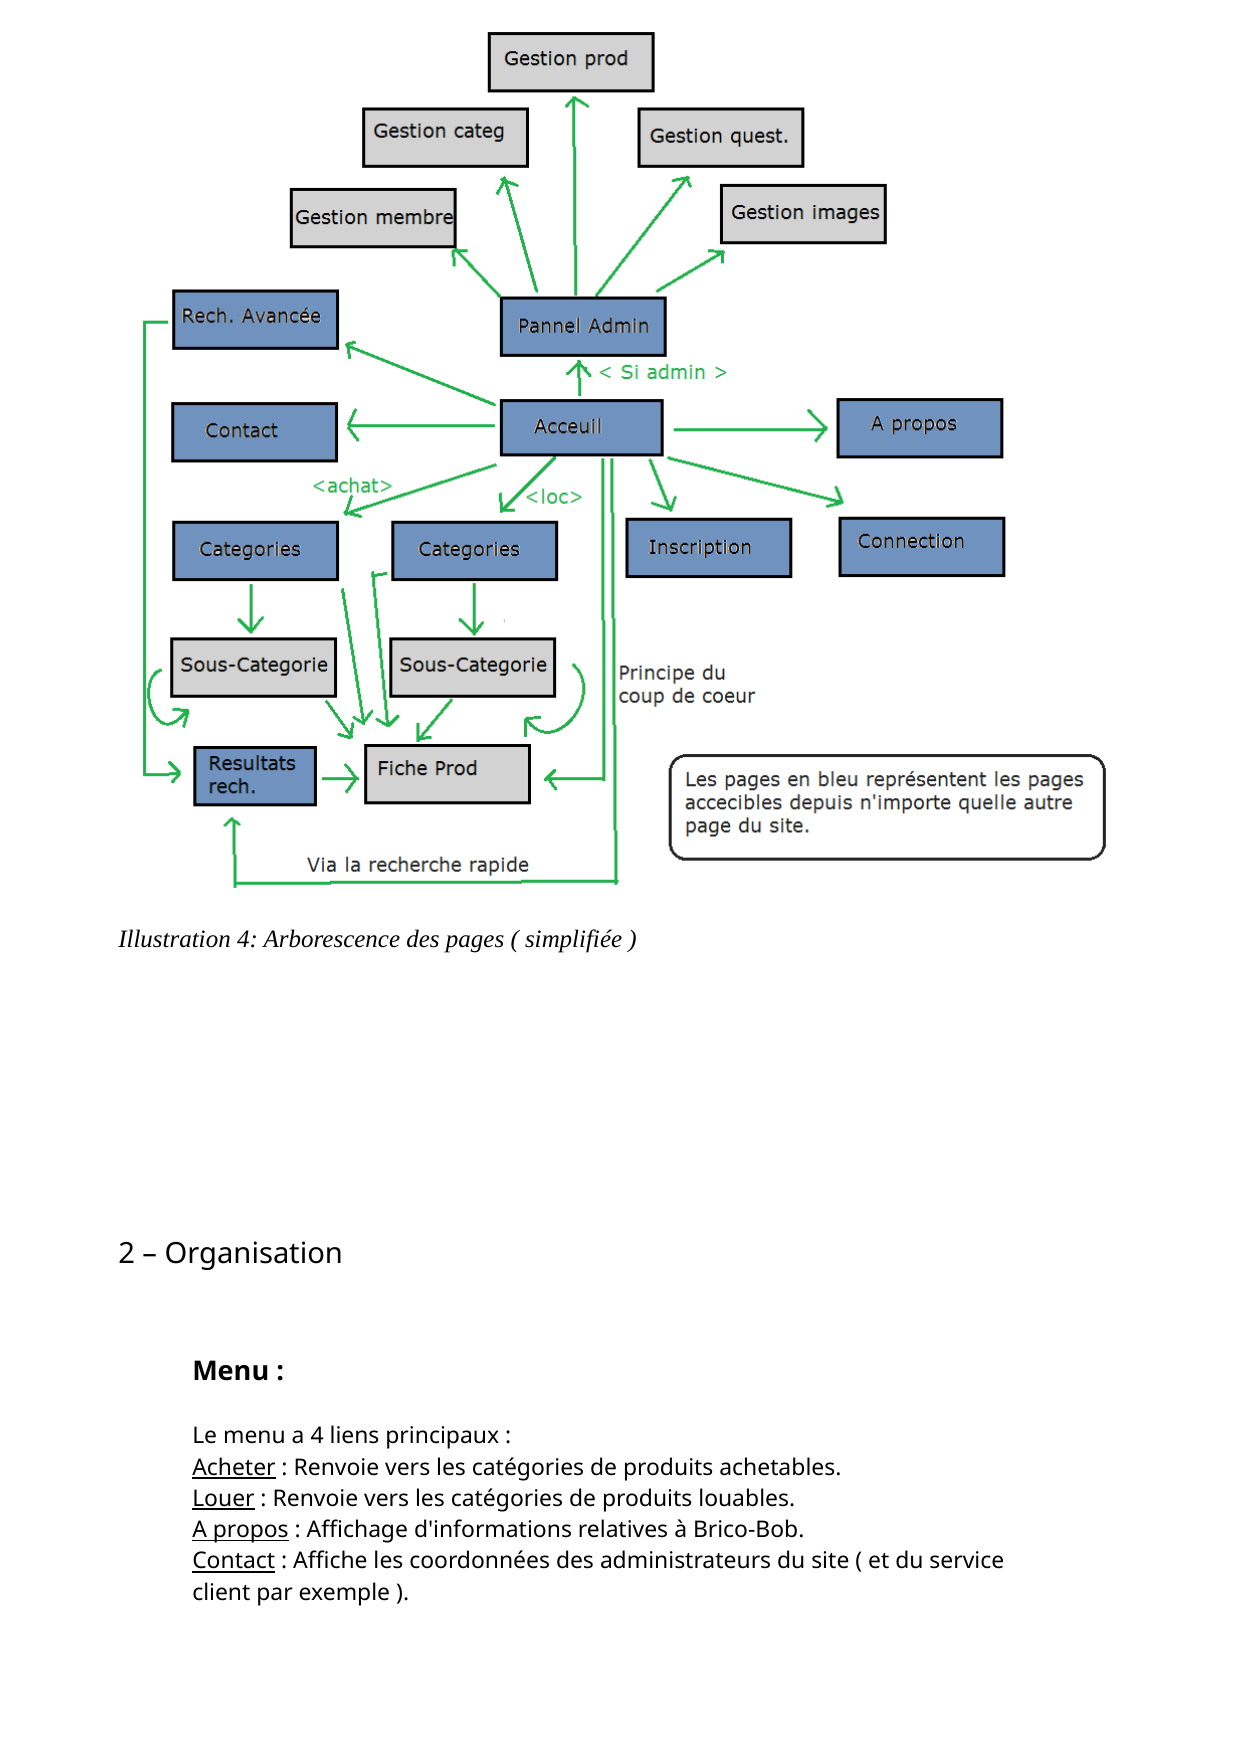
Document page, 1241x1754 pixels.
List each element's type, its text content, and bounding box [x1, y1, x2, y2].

text Illustration 4: Arborescence des pages ( simplifiée ) [118, 155, 1122, 953]
text Contact : Affiche les coordonnées des administrateurs du site ( et du service client par exemple ). [118, 1544, 1122, 1607]
text 2 – Organisation [118, 1232, 1122, 1272]
picture [127, 19, 1131, 925]
text Acheter : Renvoie vers les catégories de produits achetables. [118, 1451, 1122, 1482]
text Menu : [118, 1351, 1122, 1388]
text Le menu a 4 liens principaux : [118, 1419, 1122, 1451]
text Louer : Renvoie vers les catégories de produits louables. [118, 1482, 1122, 1513]
text A propos : Affichage d'informations relatives à Brico-Bob. [118, 1513, 1122, 1544]
